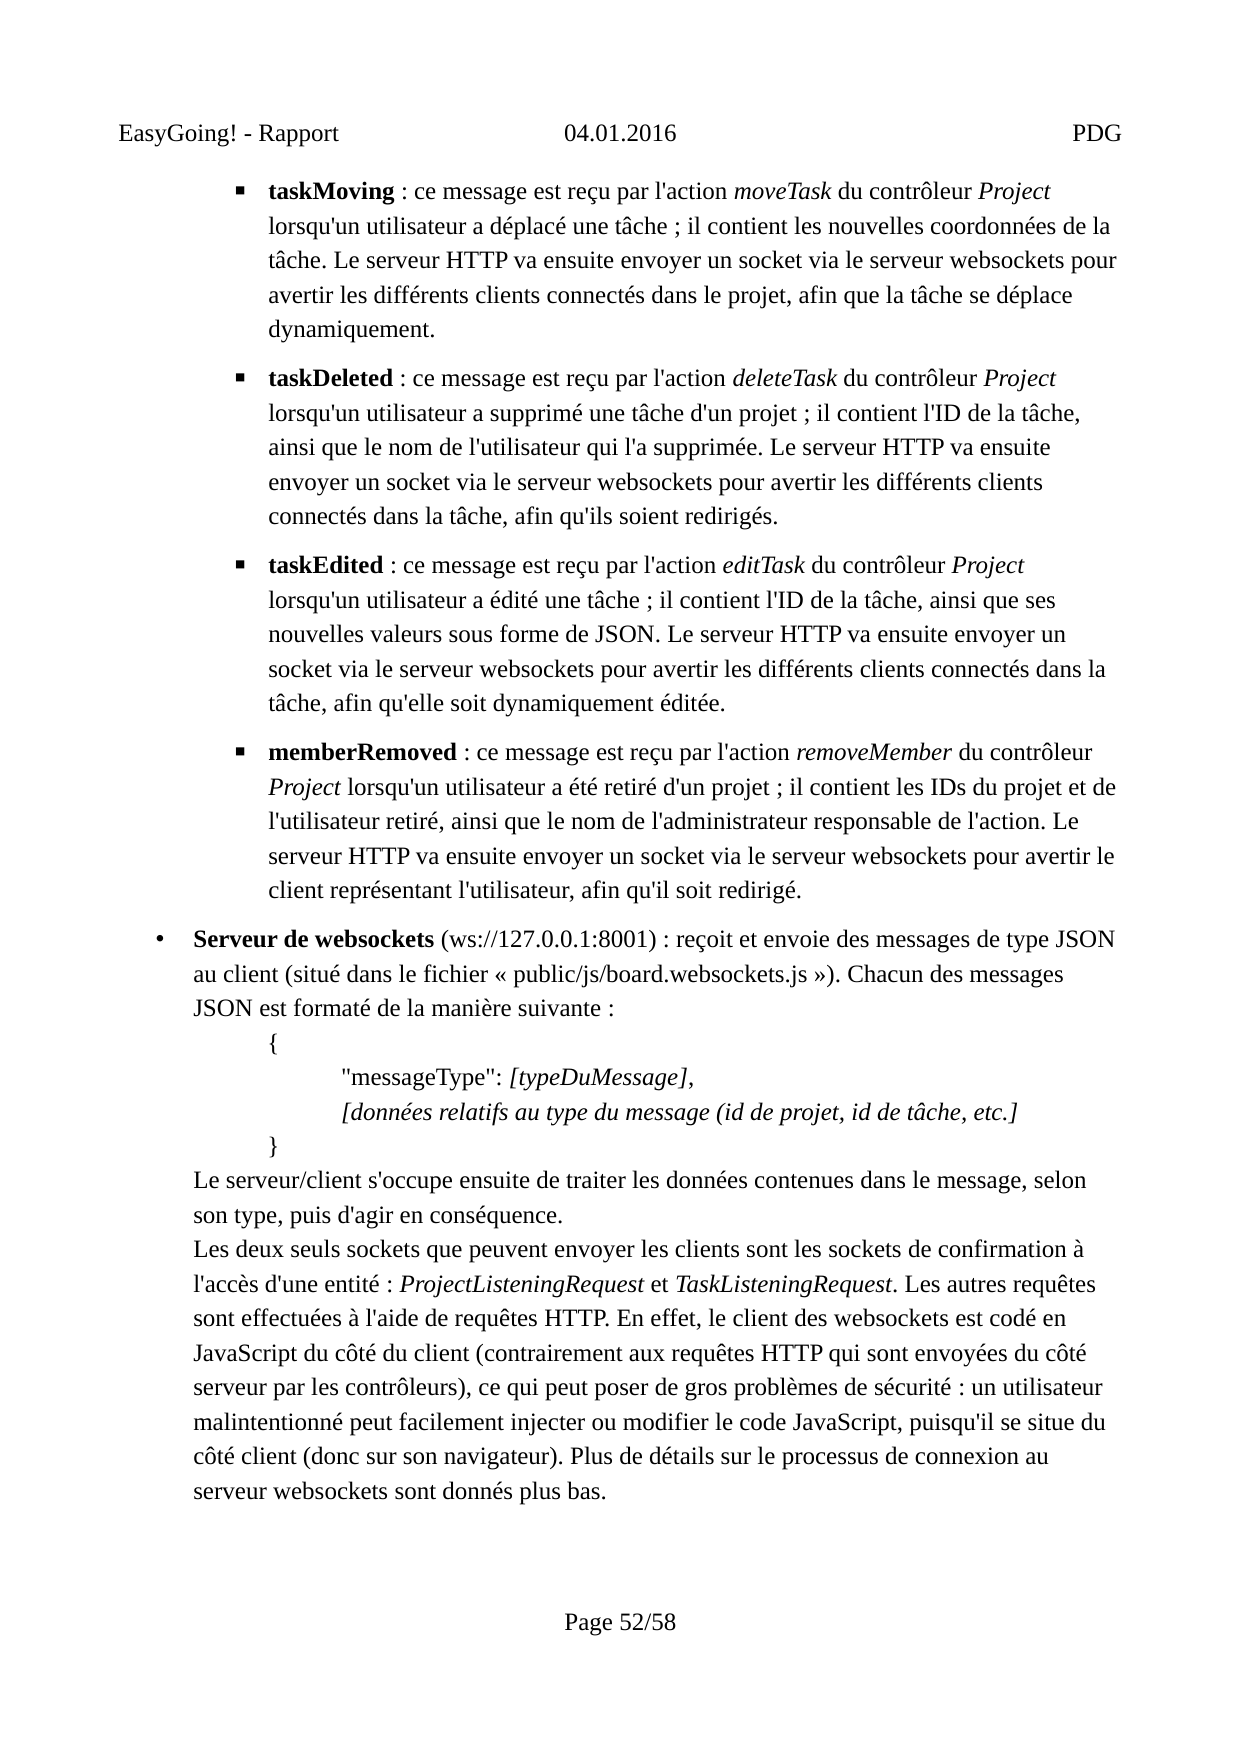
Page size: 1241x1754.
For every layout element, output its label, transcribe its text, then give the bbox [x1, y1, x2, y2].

list memberRemoved : ce message est reçu par l'action removeMember du contrôleur Project lorsqu'un utilisateur a été retiré d'un projet ; il contient les IDs du projet et de l'utilisateur retiré, ainsi que le nom de l'administrateur responsable de l'action. Le serveur HTTP va ensuite envoyer un socket via le serveur websockets pour avertir le client représentant l'utilisateur, afin qu'il soit redirigé. [231, 737, 1122, 904]
list taskEdited : ce message est reçu par l'action editTask du contrôleur Project lorsqu'un utilisateur a édité une tâche ; il contient l'ID de la tâche, ainsi que ses nouvelles valeurs sous forme de JSON. Le serveur HTTP va ensuite envoyer un socket via le serveur websockets pour avertir les différents clients connectés dans la tâche, afin qu'elle soit dynamiquement éditée. [231, 550, 1122, 717]
list Serveur de websockets (ws://127.0.0.1:8001) : reçoit et envoie des messages de type JSON au client (situé dans le fichier « public/js/board.websockets.js »). Chacun des messages JSON est formaté de la manière suivante : { "messageType": [typeDuMessage], [données relatifs au type du message (id de projet, id de tâche, etc.] } Le serveur/client s'occupe ensuite de traiter les données contenues dans le message, selon son type, puis d'agir en conséquence. Les deux seuls sockets que peuvent envoyer les clients sont les sockets de confirmation à l'accès d'une entité : ProjectListeningRequest et TaskListeningRequest. Les autres requêtes sont effectuées à l'aide de requêtes HTTP. En effet, le client des websockets est codé en JavaScript du côté du client (contrairement aux requêtes HTTP qui sont envoyées du côté serveur par les contrôleurs), ce qui peut poser de gros problèmes de sécurité : un utilisateur malintentionné peut facilement injecter ou modifier le code JavaScript, puisqu'il se situe du côté client (donc sur son navigateur). Plus de détails sur le processus de connexion au serveur websockets sont donnés plus bas. [156, 924, 1122, 1539]
list taskMoving : ce message est reçu par l'action moveTask du contrôleur Project lorsqu'un utilisateur a déplacé une tâche ; il contient les nouvelles coordonnées de la tâche. Le serveur HTTP va ensuite envoyer un socket via le serveur websockets pour avertir les différents clients connectés dans le projet, afin que la tâche se déplace dynamiquement. [231, 176, 1122, 343]
list taskDeleted : ce message est reçu par l'action deleteTask du contrôleur Project lorsqu'un utilisateur a supprimé une tâche d'un projet ; il contient l'ID de la tâche, ainsi que le nom de l'utilisateur qui l'a supprimée. Le serveur HTTP va ensuite envoyer un socket via le serveur websockets pour avertir les différents clients connectés dans la tâche, afin qu'ils soient redirigés. [231, 363, 1122, 530]
